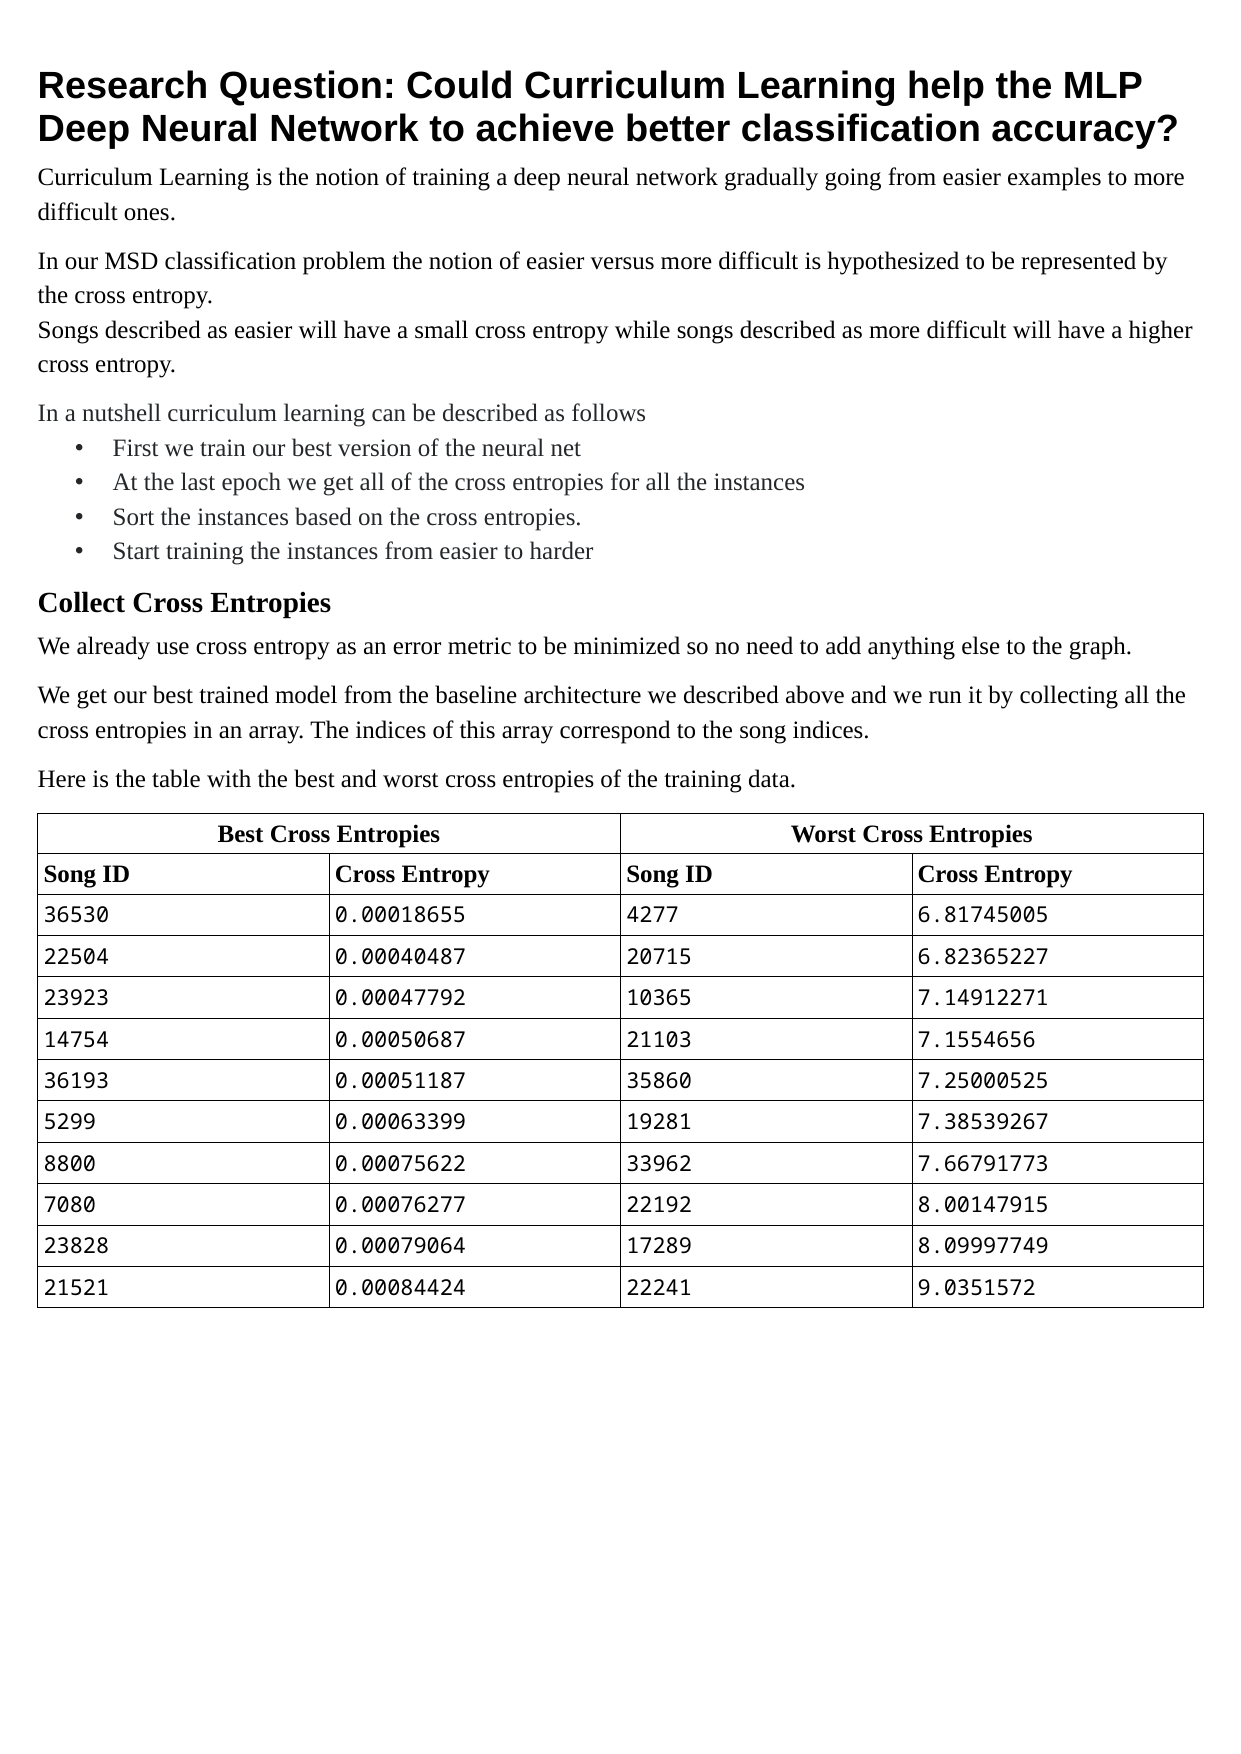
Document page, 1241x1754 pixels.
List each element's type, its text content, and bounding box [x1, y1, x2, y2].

text In our MSD classification problem the notion of easier versus more difficult is hypothesized to be represented by the cross entropy. Songs described as easier will have a small cross entropy while songs described as more difficult will have a higher cross entropy. [37, 246, 1203, 378]
table_cell 0.00076277 [330, 1184, 620, 1224]
table_cell 22192 [621, 1184, 912, 1224]
list Sort the instances based on the cross entropies. [75, 502, 1203, 531]
subtitle Research Question: Could Curriculum Learning help the MLP Deep Neural Network to achieve better classification accuracy? [37, 62, 1203, 150]
table_cell 0.00075622 [330, 1143, 620, 1183]
table_cell 19281 [621, 1101, 912, 1142]
table_cell 14754 [38, 1019, 329, 1059]
table_cell 0.00050687 [330, 1019, 620, 1059]
table_cell 6.81745005 [913, 895, 1203, 935]
table_cell 4277 [621, 895, 912, 935]
table_cell 0.00051187 [330, 1060, 620, 1100]
table_cell 23828 [38, 1226, 329, 1266]
text We get our best trained model from the baseline architecture we described above and we run it by collecting all the cross entropies in an array. The indices of this array correspond to the song indices. [37, 680, 1203, 744]
table_cell 7.38539267 [913, 1101, 1203, 1142]
list At the last epoch we get all of the cross entropies for all the instances [75, 467, 1203, 496]
table_cell 7.66791773 [913, 1143, 1203, 1183]
table_cell 0.00018655 [330, 895, 620, 935]
table_cell 33962 [621, 1143, 912, 1183]
table_cell 10365 [621, 977, 912, 1018]
table_cell 0.00063399 [330, 1101, 620, 1142]
table_cell 0.00040487 [330, 936, 620, 976]
subtitle Collect Cross Entropies [37, 585, 1203, 619]
table_cell 0.00047792 [330, 977, 620, 1018]
text Here is the table with the best and worst cross entropies of the training data. [37, 764, 1203, 793]
table_cell 20715 [621, 936, 912, 976]
table_cell 9.0351572 [913, 1267, 1203, 1307]
table_cell 17289 [621, 1226, 912, 1266]
table_cell 23923 [38, 977, 329, 1018]
table_cell 5299 [38, 1101, 329, 1142]
table_header Best Cross Entropies [38, 814, 620, 853]
table_cell 7.1554656 [913, 1019, 1203, 1059]
table_cell 7.25000525 [913, 1060, 1203, 1100]
table_cell 0.00084424 [330, 1267, 620, 1307]
table_cell 36530 [38, 895, 329, 935]
table_cell Song ID [38, 854, 329, 894]
table_cell 22241 [621, 1267, 912, 1307]
table_cell 36193 [38, 1060, 329, 1100]
table_cell 8.00147915 [913, 1184, 1203, 1224]
table_cell Song ID [621, 854, 912, 894]
table_cell Cross Entropy [330, 854, 620, 894]
table_header Worst Cross Entropies [621, 814, 1203, 853]
table_cell 7080 [38, 1184, 329, 1224]
text Curriculum Learning is the notion of training a deep neural network gradually going from easier examples to more difficult ones. [37, 162, 1203, 226]
table_cell 22504 [38, 936, 329, 976]
table_cell 6.82365227 [913, 936, 1203, 976]
table_cell 0.00079064 [330, 1226, 620, 1266]
list Start training the instances from easier to harder [75, 536, 1203, 565]
table_cell 35860 [621, 1060, 912, 1100]
table_cell Cross Entropy [913, 854, 1203, 894]
text In a nutshell curriculum learning can be described as follows [37, 398, 1203, 427]
table_cell 8.09997749 [913, 1226, 1203, 1266]
list First we train our best version of the neural net [75, 433, 1203, 462]
table_cell 21103 [621, 1019, 912, 1059]
table_cell 7.14912271 [913, 977, 1203, 1018]
table_cell 8800 [38, 1143, 329, 1183]
table_cell 21521 [38, 1267, 329, 1307]
text We already use cross entropy as an error metric to be minimized so no need to add anything else to the graph. [37, 631, 1203, 660]
